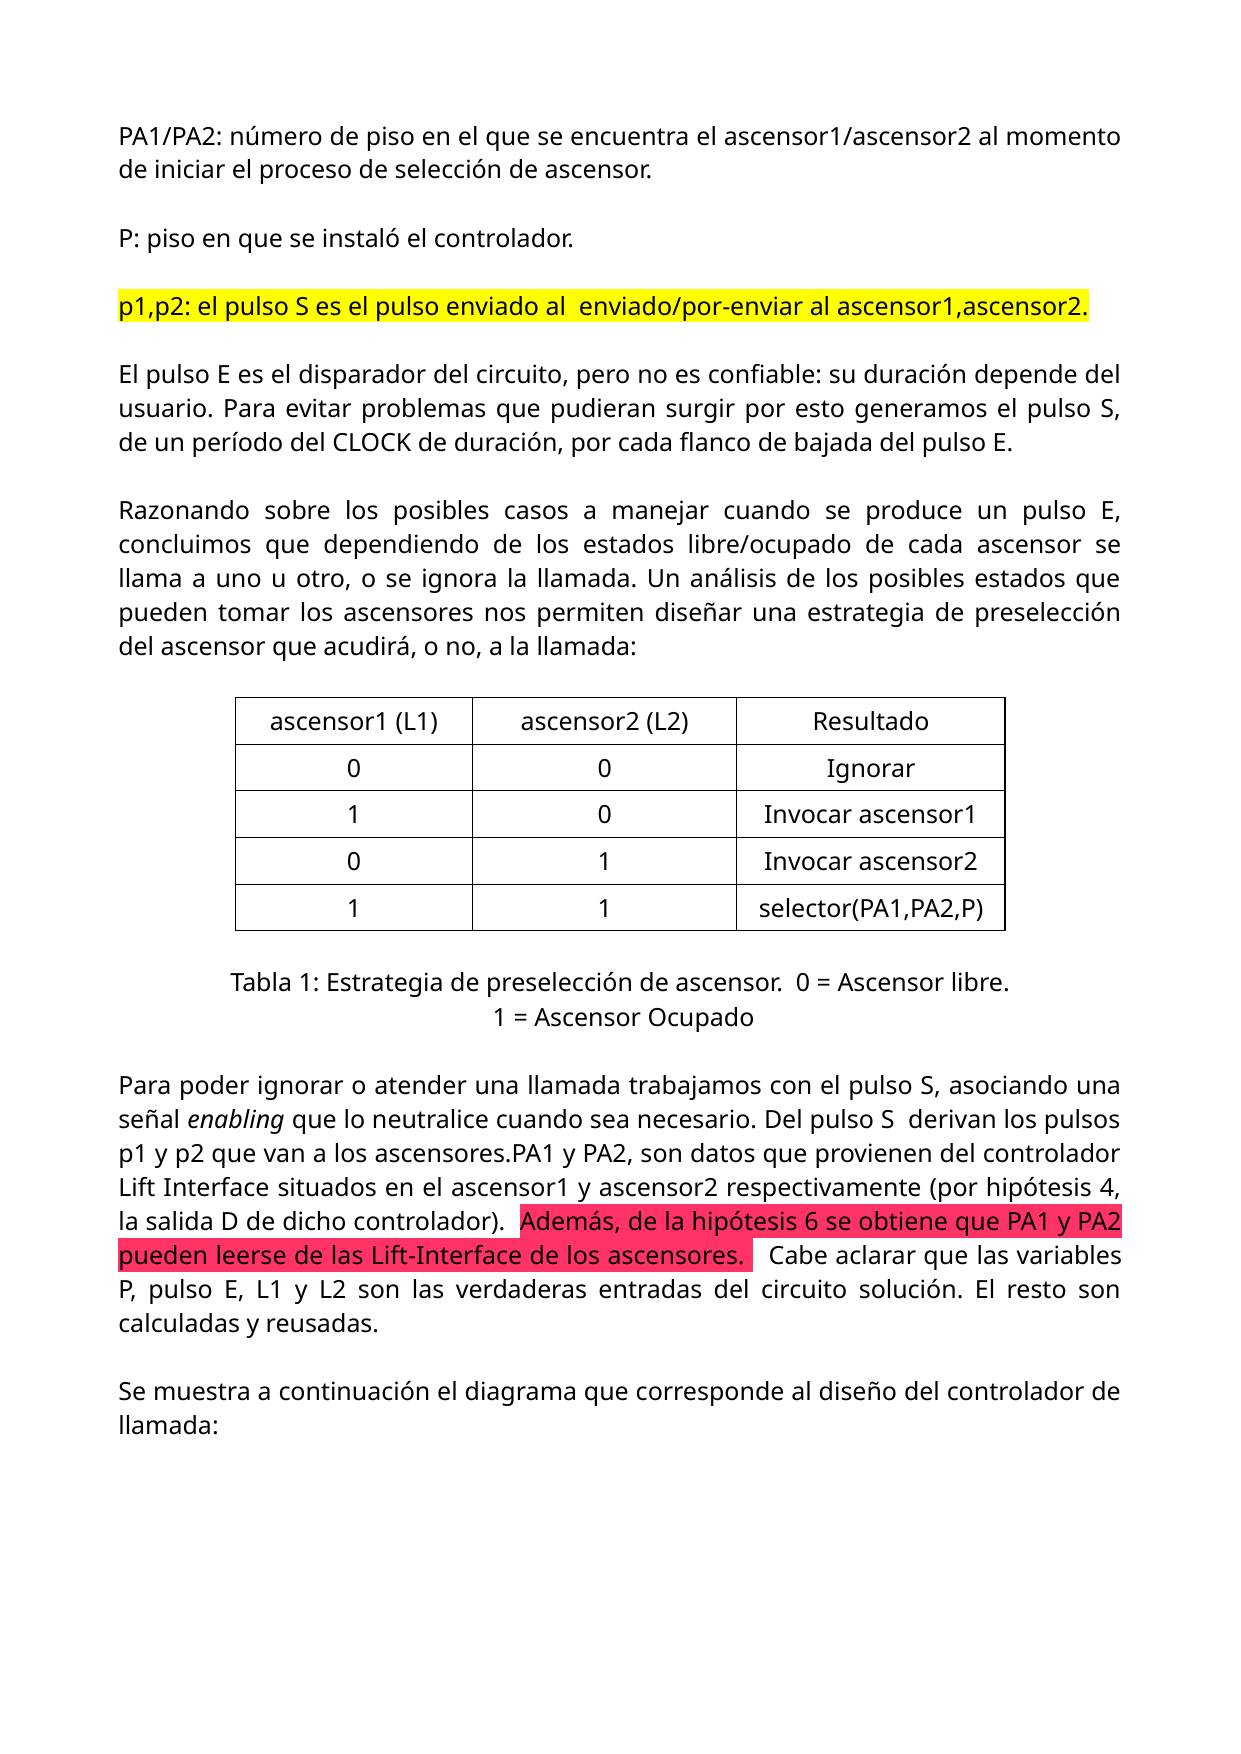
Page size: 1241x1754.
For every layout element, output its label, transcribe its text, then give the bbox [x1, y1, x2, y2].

table_cell selector(PA1,PA2,P) [737, 885, 1004, 930]
table_cell 1 [236, 791, 472, 837]
table_header Resultado [737, 698, 1004, 744]
table_cell 1 [473, 838, 736, 883]
table_header ascensor2 (L2) [473, 698, 736, 744]
table_cell 0 [473, 791, 736, 837]
table_cell 1 [473, 885, 736, 930]
table_cell Invocar ascensor2 [737, 838, 1004, 883]
text Tabla 1: Estrategia de preselección de ascensor. 0 = Ascensor libre. [118, 965, 1122, 999]
text Razonando sobre los posibles casos a manejar cuando se produce un pulso E, concluimos que dependiendo de los estados libre/ocupado de cada ascensor se llama a uno u otro, o se ignora la llamada. Un análisis de los posibles estados que pueden tomar los ascensores nos permiten diseñar una estrategia de preselección del ascensor que acudirá, o no, a la llamada: [118, 493, 1122, 663]
table_cell 0 [473, 745, 736, 790]
text PA1/PA2: número de piso en el que se encuentra el ascensor1/ascensor2 al momento de iniciar el proceso de selección de ascensor. [118, 118, 1122, 186]
text p1,p2: el pulso S es el pulso enviado al enviado/por-enviar al ascensor1,ascensor2. [118, 288, 1122, 322]
table_cell 1 [236, 885, 472, 930]
text Para poder ignorar o atender una llamada trabajamos con el pulso S, asociando una señal enabling que lo neutralice cuando sea necesario. Del pulso S derivan los pulsos p1 y p2 que van a los ascensores.PA1 y PA2, son datos que provienen del controlador Lift Interface situados en el ascensor1 y ascensor2 respectivamente (por hipótesis 4, la salida D de dicho controlador). Además, de la hipótesis 6 se obtiene que PA1 y PA2 pueden leerse de las Lift-Interface de los ascensores. Cabe aclarar que las variables P, pulso E, L1 y L2 son las verdaderas entradas del circuito solución. El resto son calculadas y reusadas. [118, 1067, 1122, 1340]
text 1 = Ascensor Ocupado [118, 999, 1122, 1033]
text P: piso en que se instaló el controlador. [118, 220, 1122, 254]
text El pulso E es el disparador del circuito, pero no es confiable: su duración depende del usuario. Para evitar problemas que pudieran surgir por esto generamos el pulso S, de un período del CLOCK de duración, por cada flanco de bajada del pulso E. [118, 357, 1122, 459]
table_cell Invocar ascensor1 [737, 791, 1004, 837]
table_cell 0 [236, 838, 472, 883]
table_cell 0 [236, 745, 472, 790]
table_header ascensor1 (L1) [236, 698, 472, 744]
text Se muestra a continuación el diagrama que corresponde al diseño del controlador de llamada: [118, 1374, 1122, 1442]
table_cell Ignorar [737, 745, 1004, 790]
